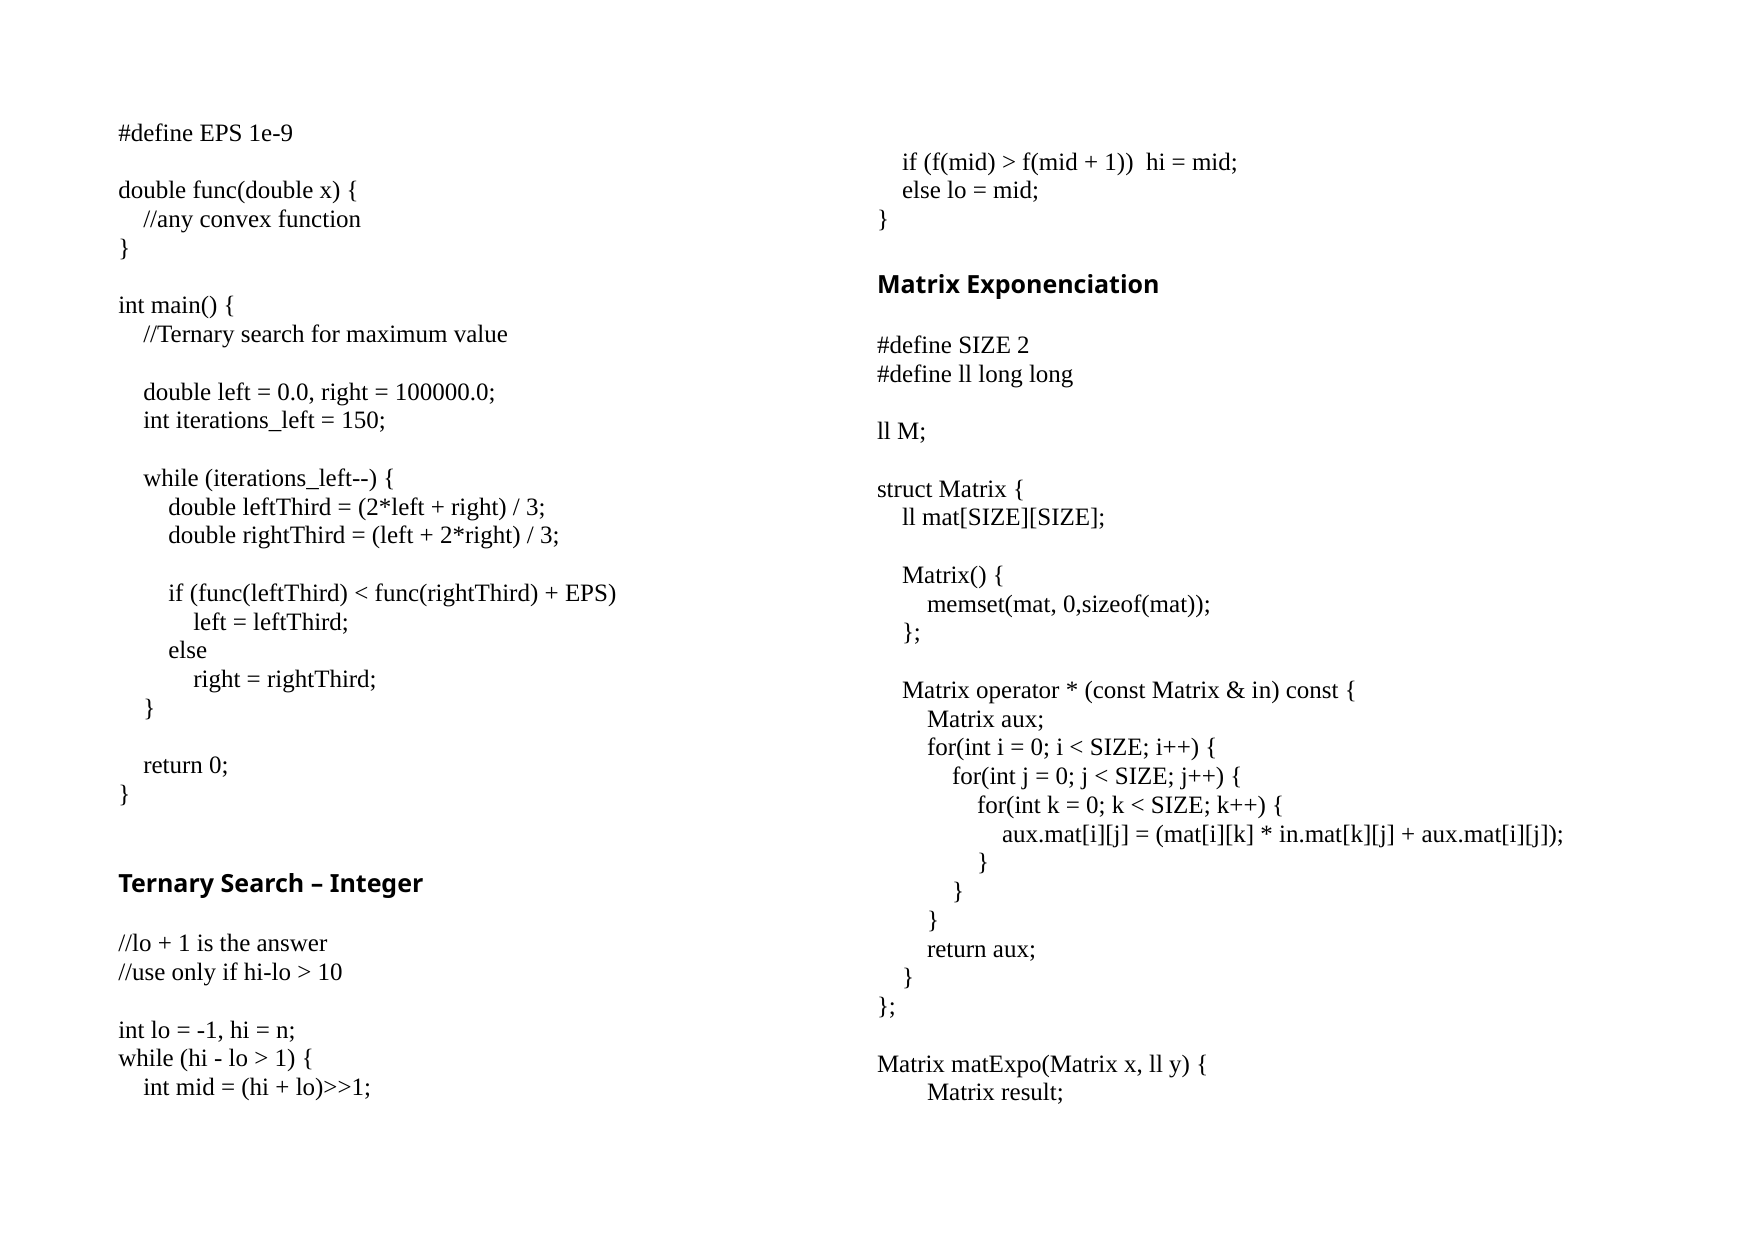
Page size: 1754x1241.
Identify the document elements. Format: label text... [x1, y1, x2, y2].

text } [118, 233, 877, 262]
text ll mat[SIZE][SIZE]; [877, 502, 1635, 531]
text int iterations_left = 150; [118, 406, 877, 434]
text for(int i = 0; i < SIZE; i++) { [877, 732, 1635, 761]
text //lo + 1 is the answer [118, 928, 877, 957]
text struct Matrix { [877, 474, 1635, 502]
text double func(double x) { [118, 176, 877, 204]
text #define ll long long [877, 359, 1635, 387]
text } [877, 204, 1635, 233]
text double leftThird = (2*left + right) / 3; [118, 492, 877, 521]
text right = rightThird; [118, 664, 877, 693]
text Ternary Search – Integer [118, 866, 877, 900]
text while (iterations_left--) { [118, 463, 877, 492]
text } [118, 693, 877, 722]
text Matrix Exponenciation [877, 267, 1635, 301]
text } [877, 905, 1635, 934]
text } [877, 962, 1635, 991]
text else [118, 636, 877, 664]
text ll M; [877, 416, 1635, 445]
text if (f(mid) > f(mid + 1)) hi = mid; [877, 147, 1635, 176]
text return 0; [118, 751, 877, 779]
text } [877, 876, 1635, 905]
text left = leftThird; [118, 607, 877, 636]
text #define EPS 1e-9 [118, 118, 877, 147]
text int main() { [118, 291, 877, 319]
text int mid = (hi + lo)>>1; [118, 1072, 877, 1101]
text for(int j = 0; j < SIZE; j++) { [877, 761, 1635, 790]
text Matrix result; [877, 1077, 1635, 1106]
text else lo = mid; [877, 176, 1635, 204]
text //use only if hi-lo > 10 [118, 957, 877, 986]
text Matrix aux; [877, 704, 1635, 732]
text #define SIZE 2 [877, 330, 1635, 359]
text }; [877, 617, 1635, 646]
text }; [877, 991, 1635, 1020]
text for(int k = 0; k < SIZE; k++) { [877, 790, 1635, 819]
text Matrix matExpo(Matrix x, ll y) { [877, 1049, 1635, 1077]
text } [118, 779, 877, 808]
text //Ternary search for maximum value [118, 319, 877, 348]
text memset(mat, 0,sizeof(mat)); [877, 589, 1635, 617]
text return aux; [877, 934, 1635, 962]
text double left = 0.0, right = 100000.0; [118, 377, 877, 406]
text Matrix() { [877, 560, 1635, 589]
text //any convex function [118, 204, 877, 233]
text Matrix operator * (const Matrix & in) const { [877, 675, 1635, 704]
text } [877, 847, 1635, 876]
text if (func(leftThird) < func(rightThird) + EPS) [118, 578, 877, 607]
text while (hi - lo > 1) { [118, 1043, 877, 1072]
text double rightThird = (left + 2*right) / 3; [118, 521, 877, 549]
text int lo = -1, hi = n; [118, 1015, 877, 1043]
text aux.mat[i][j] = (mat[i][k] * in.mat[k][j] + aux.mat[i][j]); [877, 819, 1635, 847]
